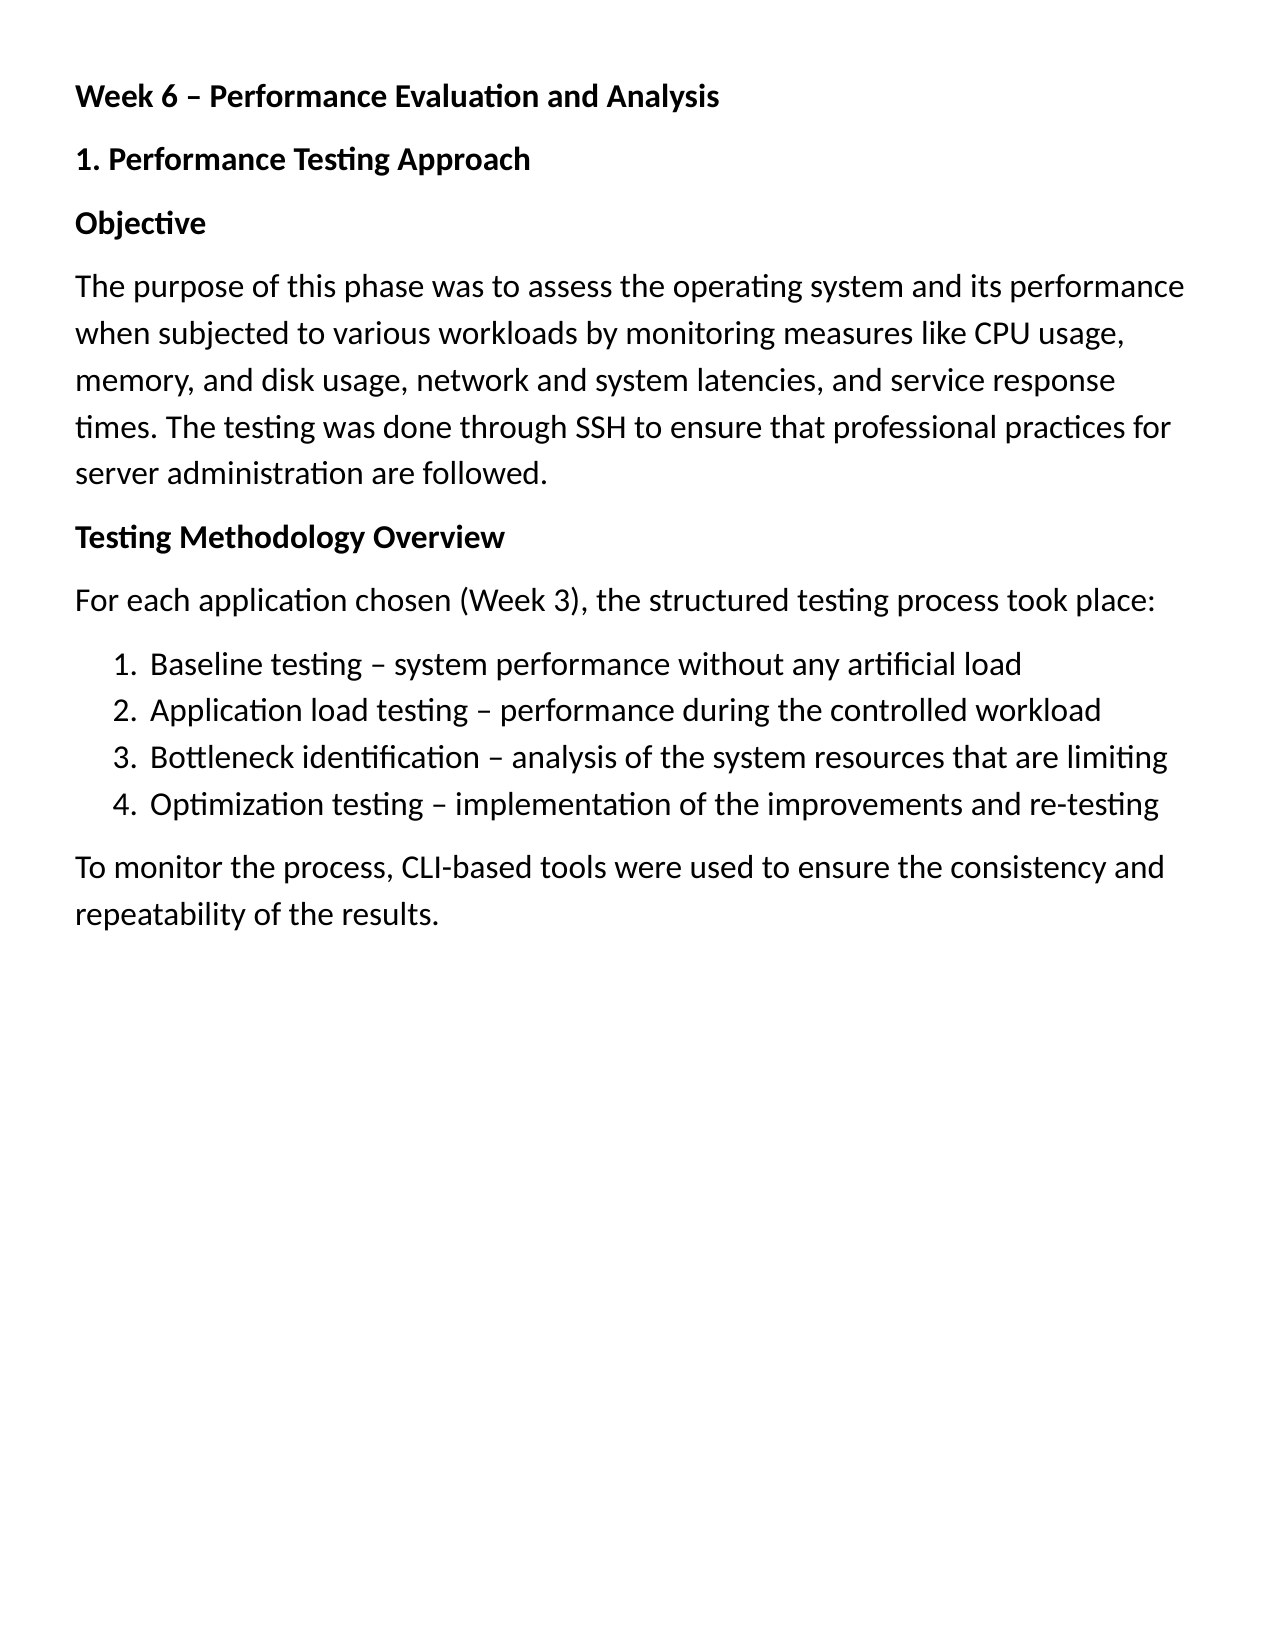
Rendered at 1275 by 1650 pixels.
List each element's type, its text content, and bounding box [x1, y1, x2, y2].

text The purpose of this phase was to assess the operating system and its performance when subjected to various workloads by monitoring measures like CPU usage, memory, and disk usage, network and system latencies, and service response times. The testing was done through SSH to ensure that professional practices for server administration are followed. [75, 265, 1200, 493]
text Objective [75, 202, 1200, 243]
list Baseline testing – system performance without any artificial load [112, 643, 1200, 683]
list Optimization testing – implementation of the improvements and re-testing [112, 783, 1200, 824]
text Testing Methodology Overview [75, 516, 1200, 557]
list Bottleneck identification – analysis of the system resources that are limiting [112, 736, 1200, 777]
text Week 6 – Performance Evaluation and Analysis [75, 75, 1200, 116]
text 1. Performance Testing Approach [75, 138, 1200, 179]
text To monitor the process, CLI-based tools were used to ensure the consistency and repeatability of the results. [75, 846, 1200, 934]
text For each application chosen (Week 3), the structured testing process took place: [75, 579, 1200, 620]
list Application load testing – performance during the controlled workload [112, 689, 1200, 730]
